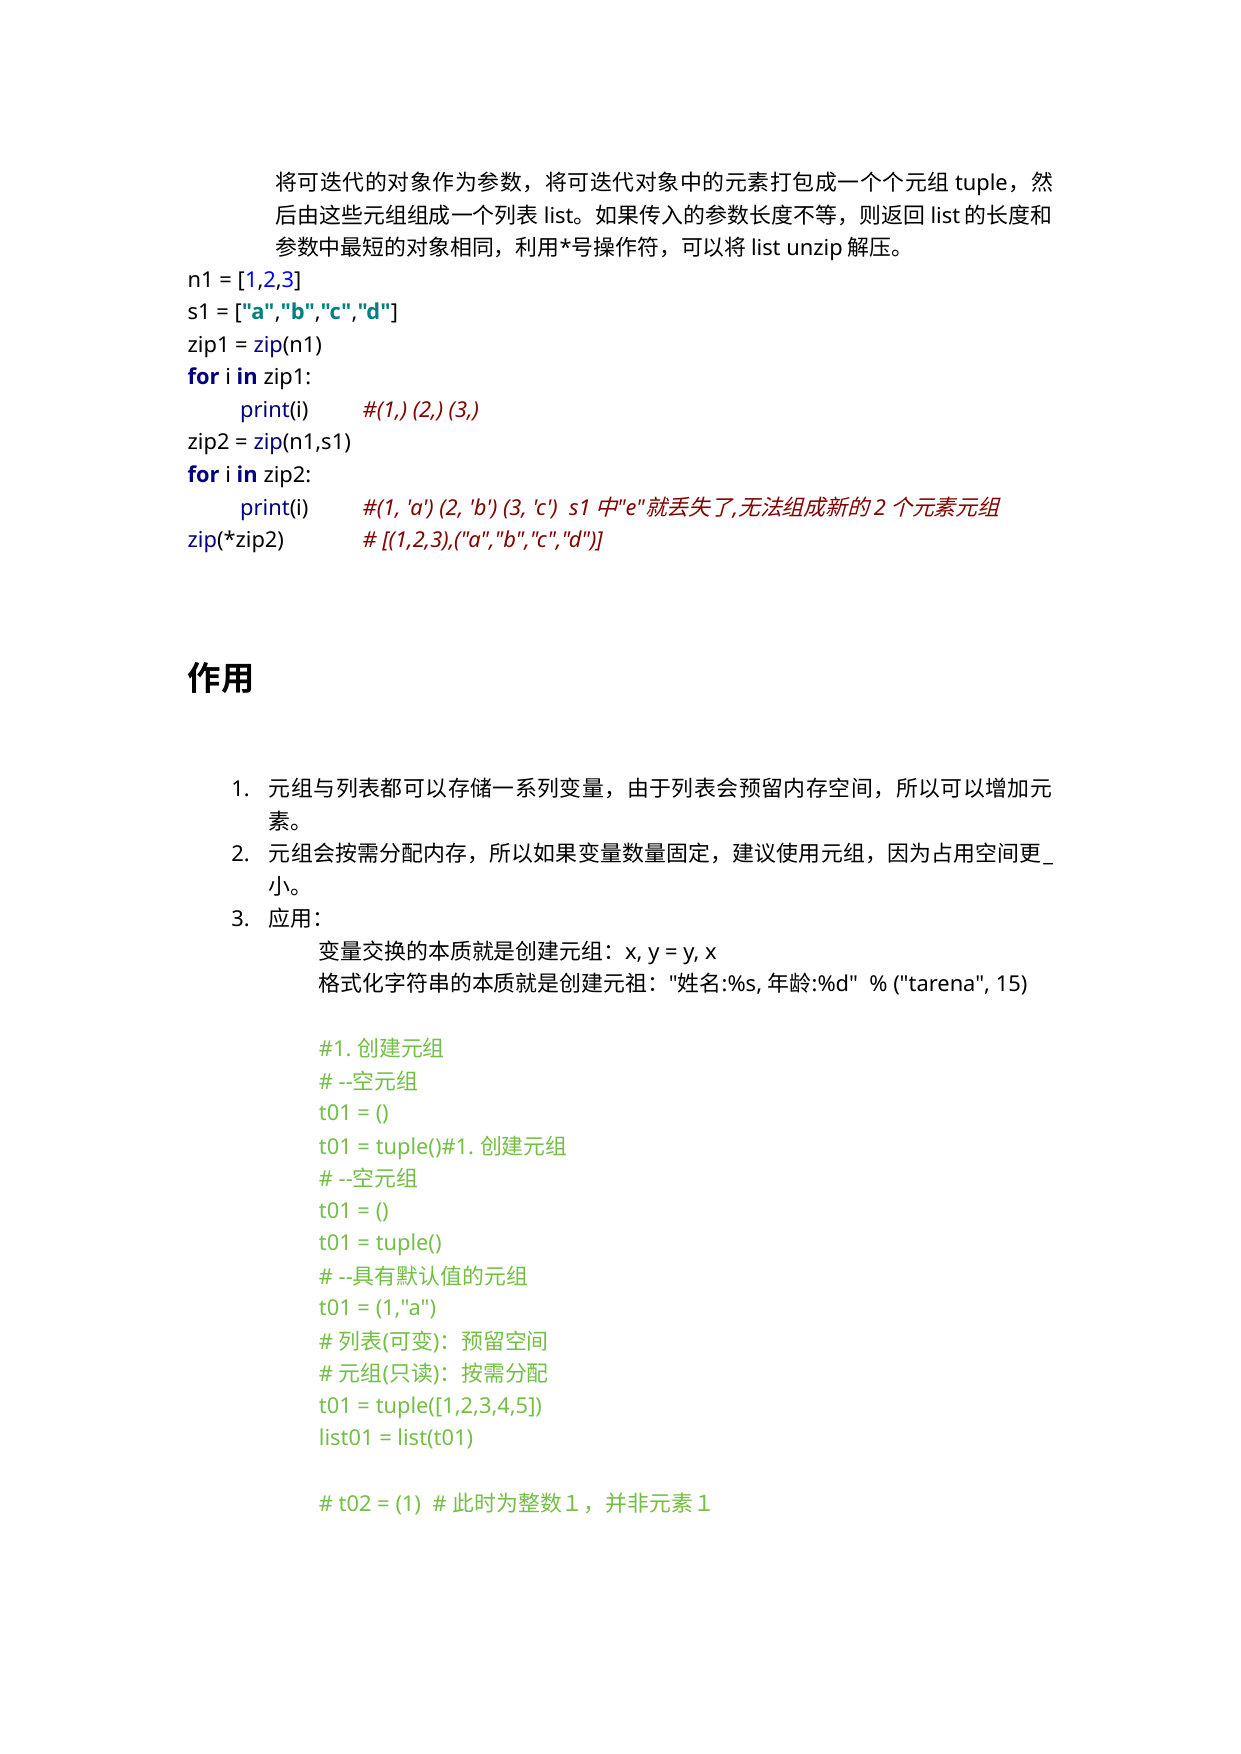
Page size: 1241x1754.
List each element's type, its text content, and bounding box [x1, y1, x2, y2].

text for i in zip1: [187, 360, 1053, 392]
text # --空元组 [275, 1063, 1053, 1096]
text t01 = () [275, 1096, 1053, 1128]
text 格式化字符串的本质就是创建元祖："姓名:%s, 年龄:%d" % ("tarena", 15) [275, 966, 1053, 998]
text zip1 = zip(n1) [187, 327, 1053, 360]
text # --具有默认值的元组 [275, 1258, 1053, 1291]
text list01 = list(t01) [275, 1421, 1053, 1453]
text # --空元组 [275, 1161, 1053, 1193]
text s1 = ["a","b","c","d"] [187, 295, 1053, 327]
text print(i) #(1,) (2,) (3,) [187, 392, 1053, 425]
text # 列表(可变)：预留空间 [275, 1323, 1053, 1356]
subtitle 作用 [187, 644, 1053, 709]
text n1 = [1,2,3] [187, 262, 1053, 295]
text #1. 创建元组 [275, 1031, 1053, 1063]
text zip2 = zip(n1,s1) [187, 425, 1053, 457]
text # 元组(只读)：按需分配 [275, 1356, 1053, 1388]
text t01 = tuple()#1. 创建元组 [275, 1128, 1053, 1161]
text zip(*zip2) # [(1,2,3),("a","b","c","d")] [187, 522, 1053, 555]
list 应用： [231, 901, 1053, 933]
text t01 = () [275, 1193, 1053, 1226]
text # t02 = (1) # 此时为整数１，并非元素１ [275, 1486, 1053, 1518]
list 元组与列表都可以存储一系列变量，由于列表会预留内存空间，所以可以增加元素。 [231, 771, 1053, 836]
text print(i) #(1, 'a') (2, 'b') (3, 'c') s1中"e"就丢失了,无法组成新的2个元素元组 [187, 490, 1053, 522]
text 将可迭代的对象作为参数，将可迭代对象中的元素打包成一个个元组tuple，然 后由这些元组组成一个列表list。如果传入的参数长度不等，则返回list的长度和 参数中最短的对象相同，利用*号操作符，可以将list unzip解压。 [187, 165, 1053, 262]
text t01 = (1,"a") [275, 1291, 1053, 1323]
text t01 = tuple() [275, 1226, 1053, 1258]
text t01 = tuple([1,2,3,4,5]) [275, 1388, 1053, 1421]
text 变量交换的本质就是创建元组：x, y = y, x [312, 933, 1053, 966]
list 元组会按需分配内存，所以如果变量数量固定，建议使用元组，因为占用空间更_小。 [231, 836, 1053, 901]
text for i in zip2: [187, 457, 1053, 490]
